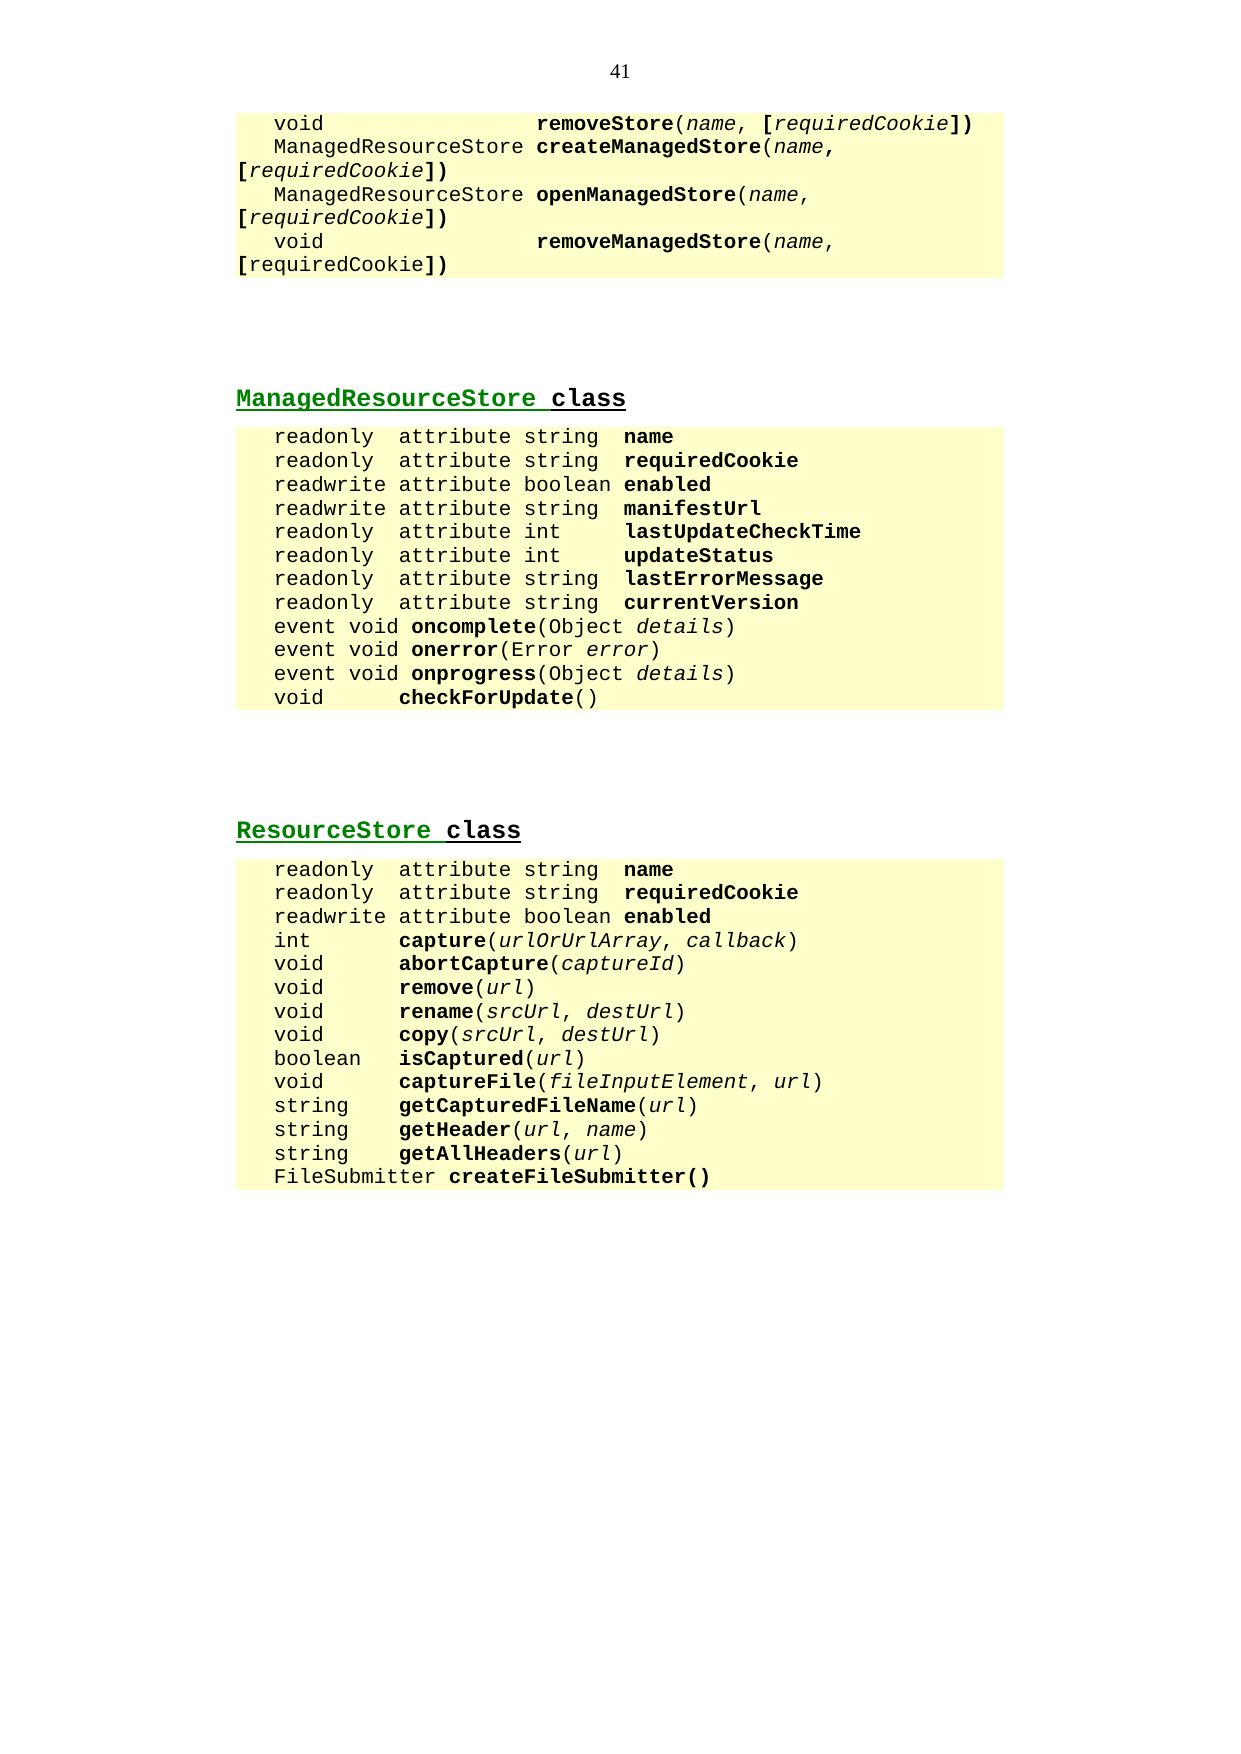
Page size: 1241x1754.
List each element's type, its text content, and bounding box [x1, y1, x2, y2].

text void checkForUpdate() [236, 687, 1004, 710]
text FileSubmitter createFileSubmitter() [236, 1166, 1004, 1190]
text readonly attribute string name [236, 859, 1004, 882]
text readonly attribute string requiredCookie [236, 882, 1004, 906]
text void remove(url) [236, 977, 1004, 1001]
text readwrite attribute boolean enabled [236, 474, 1004, 497]
text string getCapturedFileName(url) [236, 1095, 1004, 1119]
subtitle ManagedResourceStore class [236, 386, 1004, 414]
text void rename(srcUrl, destUrl) [236, 1001, 1004, 1024]
text readonly attribute int updateStatus [236, 545, 1004, 568]
text event void onerror(Error error) [236, 639, 1004, 663]
text void removeManagedStore(name, [requiredCookie]) [236, 231, 1004, 278]
text string getHeader(url, name) [236, 1119, 1004, 1142]
text readonly attribute string currentVersion [236, 592, 1004, 616]
text void abortCapture(captureId) [236, 953, 1004, 977]
text void copy(srcUrl, destUrl) [236, 1024, 1004, 1048]
text ManagedResourceStore createManagedStore(name, [requiredCookie]) [236, 136, 1004, 183]
text event void onprogress(Object details) [236, 663, 1004, 687]
text readonly attribute string requiredCookie [236, 450, 1004, 474]
text boolean isCaptured(url) [236, 1048, 1004, 1072]
text void removeStore(name, [requiredCookie]) [236, 113, 1004, 136]
text readwrite attribute string manifestUrl [236, 497, 1004, 521]
text readonly attribute int lastUpdateCheckTime [236, 521, 1004, 545]
text event void oncomplete(Object details) [236, 616, 1004, 639]
text int capture(urlOrUrlArray, callback) [236, 930, 1004, 953]
text ManagedResourceStore openManagedStore(name, [requiredCookie]) [236, 183, 1004, 231]
text readonly attribute string lastErrorMessage [236, 568, 1004, 592]
subtitle ResourceStore class [236, 818, 1004, 846]
text readonly attribute string name [236, 427, 1004, 450]
text void captureFile(fileInputElement, url) [236, 1072, 1004, 1095]
text string getAllHeaders(url) [236, 1142, 1004, 1166]
text readwrite attribute boolean enabled [236, 906, 1004, 930]
